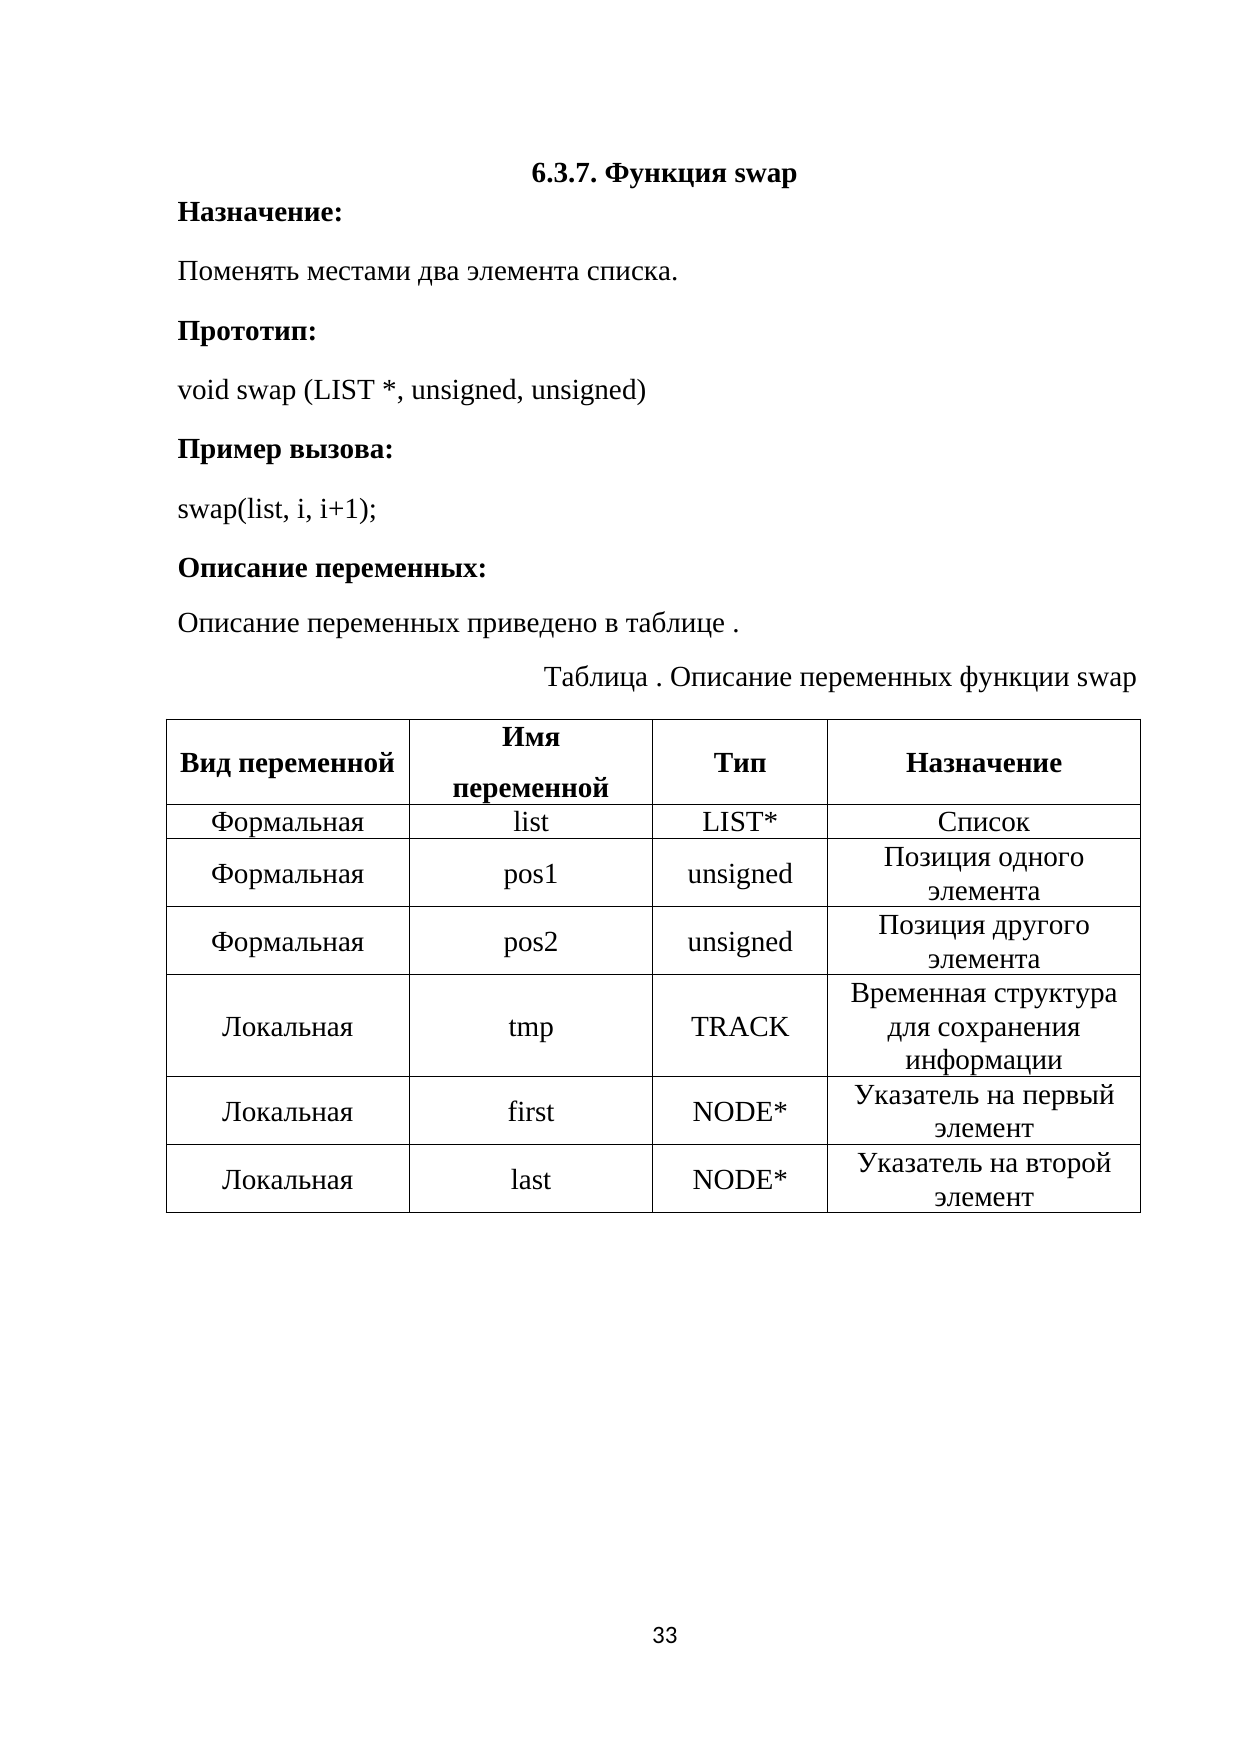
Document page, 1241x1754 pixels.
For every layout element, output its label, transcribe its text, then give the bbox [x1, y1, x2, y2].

text swap(list, i, i+1); [177, 491, 1152, 524]
table_cell pos2 [410, 907, 652, 974]
table_cell unsigned [653, 907, 827, 974]
table_cell tmp [410, 975, 652, 1076]
table_cell Формальная [167, 839, 409, 906]
subtitle 6.3.7. Функция swap [177, 156, 1152, 189]
table_cell Указатель на второй элемент [828, 1145, 1140, 1212]
text Назначение: [177, 194, 1152, 228]
text Прототип: [177, 313, 1152, 346]
table_cell Позиция одного элемента [828, 839, 1140, 906]
text Описание переменных приведено в таблице . [177, 605, 1152, 638]
table_cell Локальная [167, 975, 409, 1076]
table_cell NODE* [653, 1145, 827, 1212]
table_header Вид переменной [167, 720, 409, 803]
table_cell NODE* [653, 1077, 827, 1144]
table_cell Временная структура для сохранения информации [828, 975, 1140, 1076]
text Описание переменных: [177, 550, 1152, 584]
table_header Тип [653, 720, 827, 803]
table_header Имя переменной [410, 720, 652, 803]
table_cell Локальная [167, 1077, 409, 1144]
table_cell last [410, 1145, 652, 1212]
table_cell list [410, 805, 652, 838]
text Пример вызова: [177, 432, 1152, 465]
table_cell Формальная [167, 805, 409, 838]
table_cell LIST* [653, 805, 827, 838]
table_cell Позиция другого элемента [828, 907, 1140, 974]
table_cell unsigned [653, 839, 827, 906]
table_cell Локальная [167, 1145, 409, 1212]
table_cell first [410, 1077, 652, 1144]
table_header Назначение [828, 720, 1140, 803]
table_cell Список [828, 805, 1140, 838]
table_cell TRACK [653, 975, 827, 1076]
text void swap (LIST *, unsigned, unsigned) [177, 372, 1152, 406]
text Поменять местами два элемента списка. [177, 253, 1152, 287]
table_cell pos1 [410, 839, 652, 906]
table_cell Указатель на первый элемент [828, 1077, 1140, 1144]
text Таблица . Описание переменных функции swap [177, 659, 1137, 693]
table_cell Формальная [167, 907, 409, 974]
